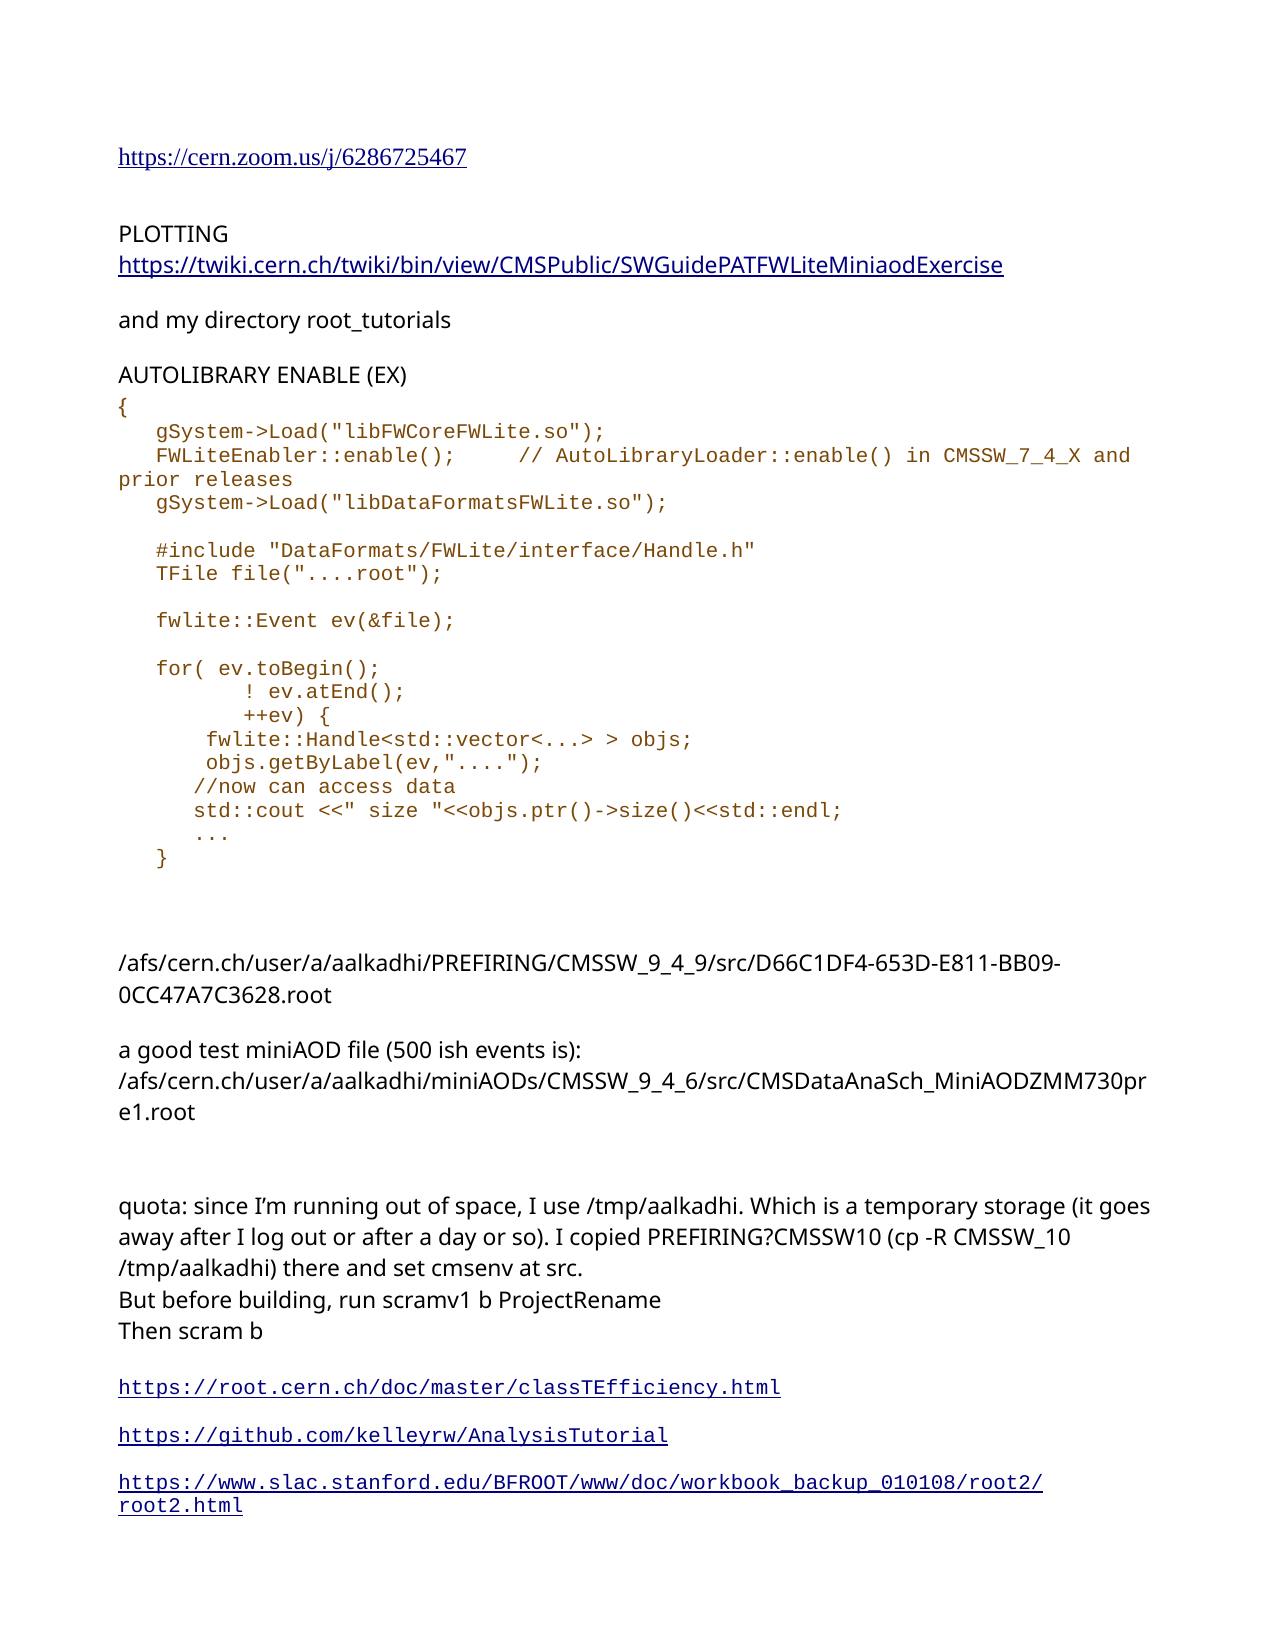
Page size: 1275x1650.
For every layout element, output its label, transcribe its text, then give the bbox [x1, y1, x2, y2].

text https://twiki.cern.ch/twiki/bin/view/CMSPublic/SWGuidePATFWLiteMiniaodExercise [118, 249, 1157, 280]
text FWLiteEnabler::enable(); // AutoLibraryLoader::enable() in CMSSW_7_4_X and prior releases [118, 445, 1157, 492]
text https://github.com/kelleyrw/AnalysisTutorial [118, 1424, 1157, 1448]
text quota: since I’m running out of space, I use /tmp/aalkadhi. Which is a temporary storage (it goes away after I log out or after a day or so). I copied PREFIRING?CMSSW10 (cp -R CMSSW_10 /tmp/aalkadhi) there and set cmsenv at src. [118, 1190, 1157, 1283]
text https://cern.zoom.us/j/6286725467 [118, 142, 1157, 171]
text gSystem->Load("libFWCoreFWLite.so"); [118, 421, 1157, 445]
text https://root.cern.ch/doc/master/classTEfficiency.html [118, 1377, 1157, 1401]
text AUTOLIBRARY ENABLE (EX) [118, 359, 1157, 390]
text Then scram b [118, 1315, 1157, 1346]
text //now can access data [118, 776, 1157, 800]
text But before building, run scramv1 b ProjectRename [118, 1283, 1157, 1315]
text ! ev.atEnd(); [118, 681, 1157, 705]
text ... [118, 823, 1157, 847]
text fwlite::Handle<std::vector<...> > objs; [118, 729, 1157, 752]
text a good test miniAOD file (500 ish events is): /afs/cern.ch/user/a/aalkadhi/miniAODs/CMSSW_9_4_6/src/CMSDataAnaSch_MiniAODZMM730pre1.root [118, 1033, 1157, 1127]
text std::cout <<" size "<<objs.ptr()->size()<<std::endl; [118, 800, 1157, 823]
text { [118, 390, 1157, 421]
text } [118, 847, 1157, 871]
text PLOTTING [118, 218, 1157, 249]
text #include "DataFormats/FWLite/interface/Handle.h" [118, 539, 1157, 563]
text https://www.slac.stanford.edu/BFROOT/www/doc/workbook_backup_010108/root2/root2.html [118, 1472, 1157, 1519]
text and my directory root_tutorials [118, 304, 1157, 335]
text /afs/cern.ch/user/a/aalkadhi/PREFIRING/CMSSW_9_4_9/src/D66C1DF4-653D-E811-BB09-0CC47A7C3628.root [118, 947, 1157, 1010]
text TFile file("....root"); [118, 563, 1157, 587]
text objs.getByLabel(ev,"...."); [118, 752, 1157, 776]
text fwlite::Event ev(&file); [118, 611, 1157, 634]
text for( ev.toBegin(); [118, 658, 1157, 681]
text gSystem->Load("libDataFormatsFWLite.so"); [118, 492, 1157, 516]
text ++ev) { [118, 705, 1157, 729]
